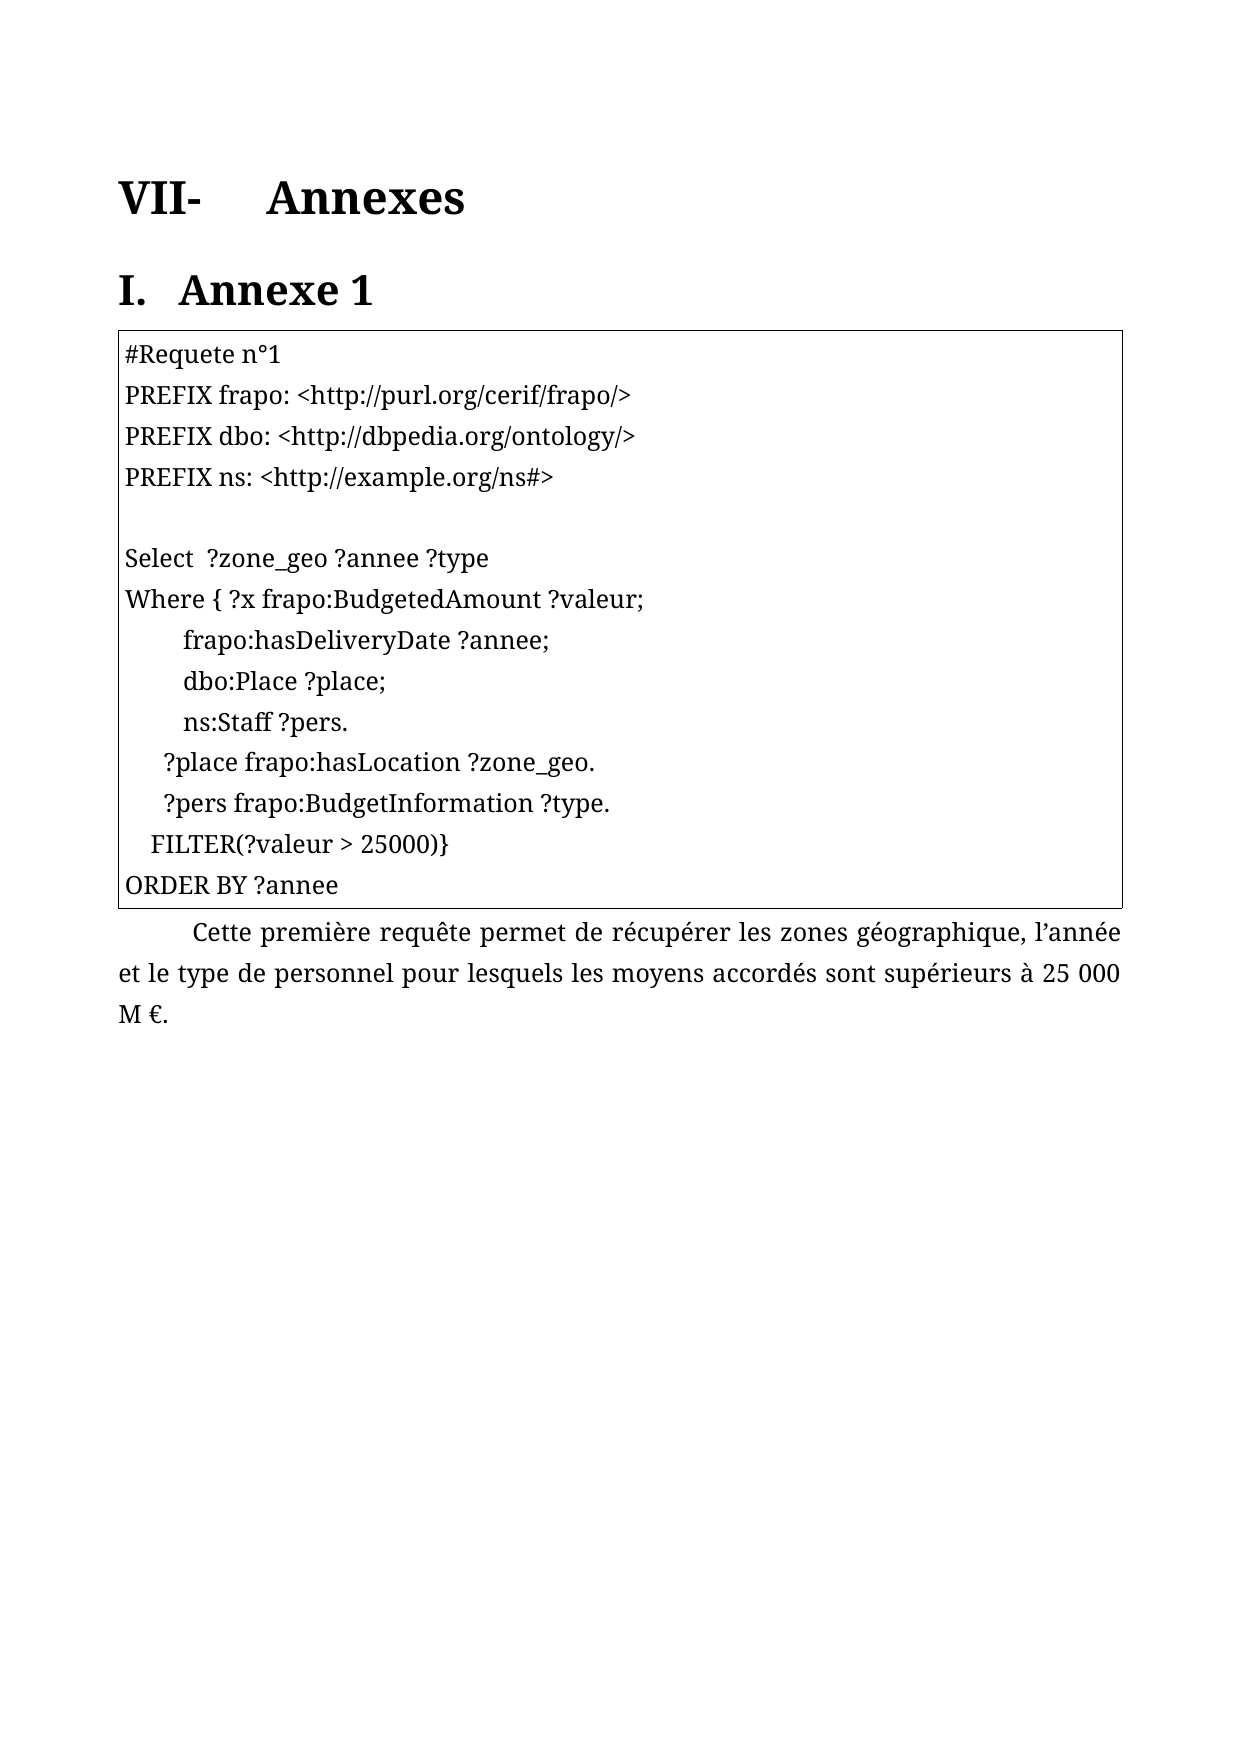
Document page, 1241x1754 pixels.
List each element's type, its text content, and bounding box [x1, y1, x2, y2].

subtitle Annexe 1 [118, 261, 1122, 318]
text PREFIX ns: <http://example.org/ns#> [119, 453, 1122, 493]
text ns:Staff ?pers. [119, 698, 1122, 738]
text ?pers frapo:BudgetInformation ?type. [119, 779, 1122, 820]
text dbo:Place ?place; [119, 657, 1122, 697]
text ?place frapo:hasLocation ?zone_geo. [119, 739, 1122, 779]
text Where { ?x frapo:BudgetedAmount ?valeur; [119, 575, 1122, 616]
text FILTER(?valeur > 25000)} [119, 820, 1122, 861]
text PREFIX dbo: <http://dbpedia.org/ontology/> [119, 412, 1122, 452]
text Cette première requête permet de récupérer les zones géographique, l’année et le type de personnel pour lesquels les moyens accordés sont supérieurs à 25 000 M €. [118, 915, 1122, 1031]
text Select ?zone_geo ?annee ?type [119, 534, 1122, 575]
subtitle Annexes [118, 165, 1122, 228]
text #Requete n°1 [119, 331, 1122, 371]
text PREFIX frapo: <http://purl.org/cerif/frapo/> [119, 371, 1122, 412]
text ORDER BY ?annee [119, 861, 1122, 908]
text frapo:hasDeliveryDate ?annee; [119, 616, 1122, 657]
